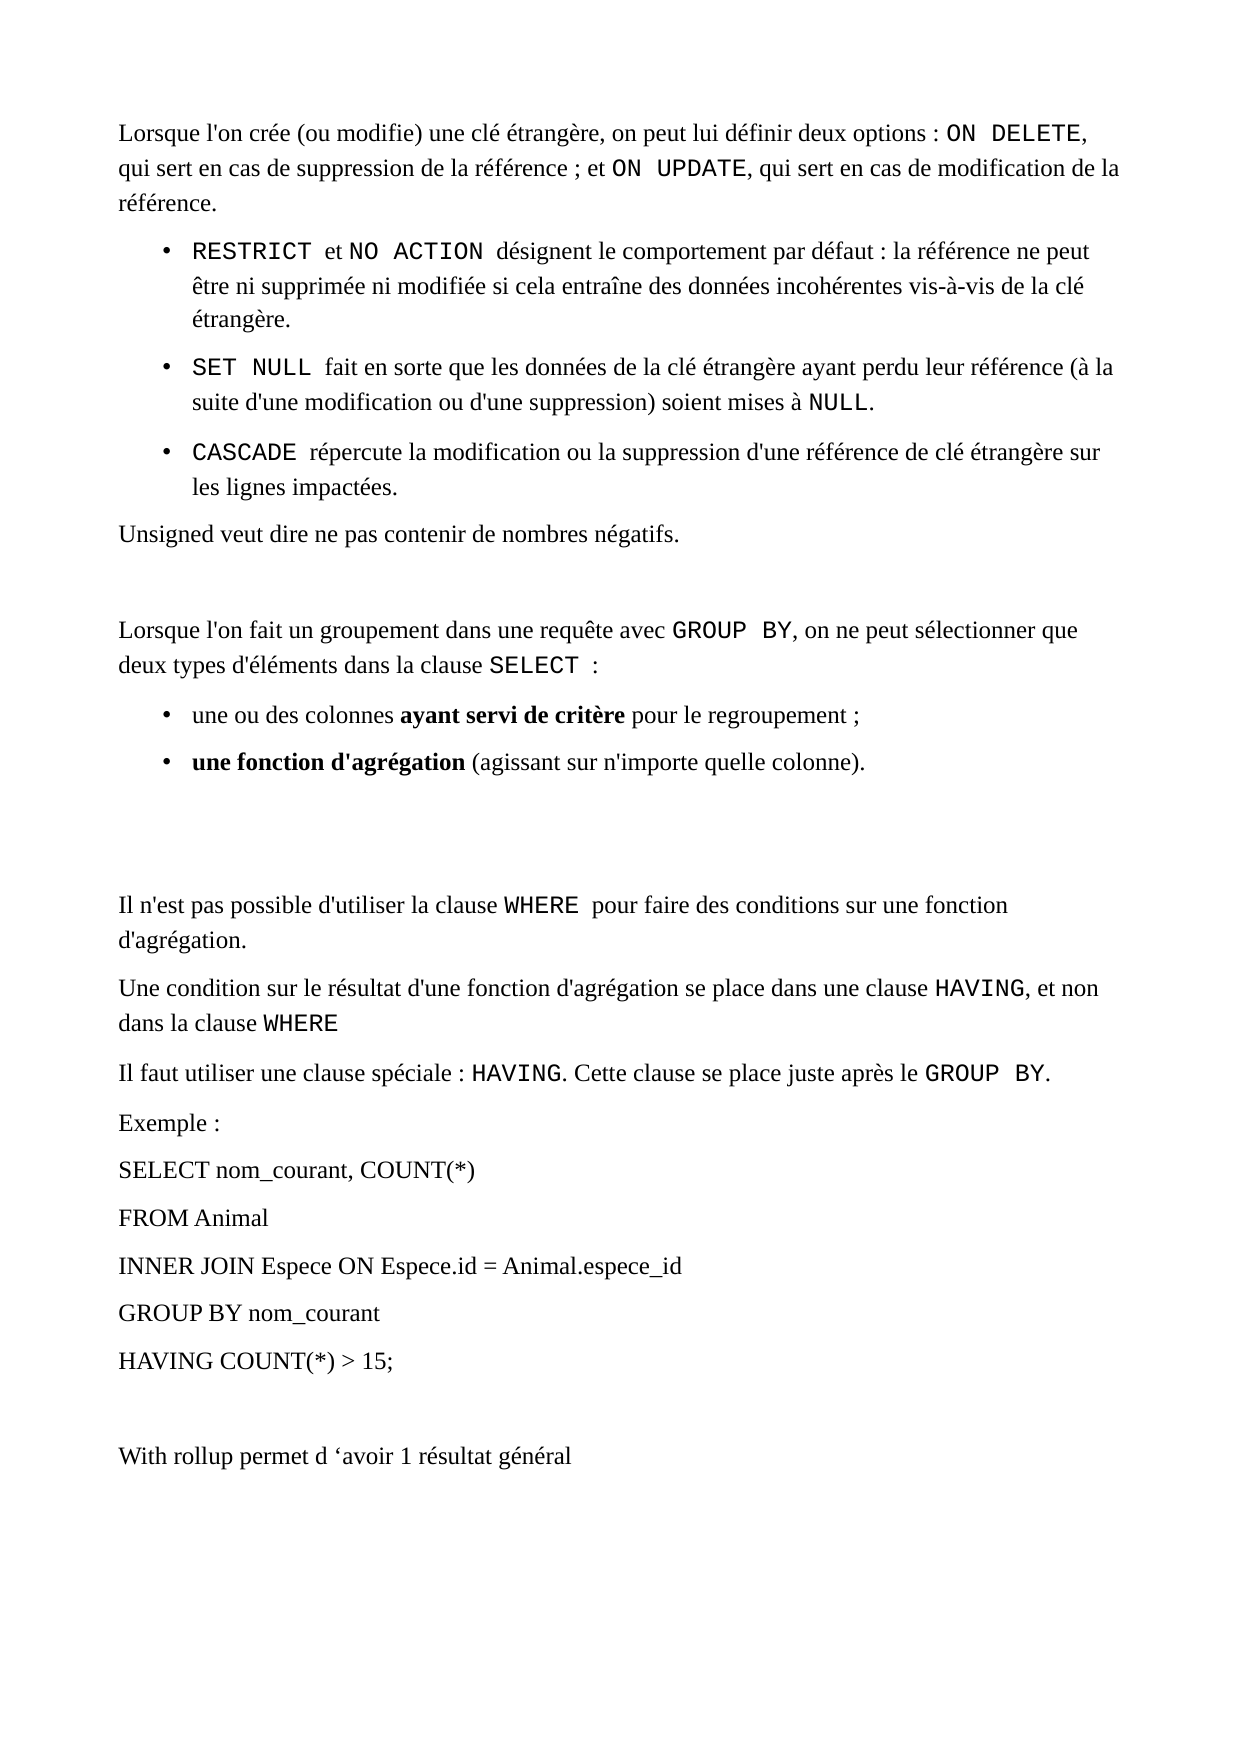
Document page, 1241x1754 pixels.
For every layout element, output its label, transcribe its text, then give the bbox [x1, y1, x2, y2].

list une ou des colonnes ayant servi de critère pour le regroupement ; [162, 700, 1122, 728]
text GROUP BY nom_courant [118, 1298, 1122, 1327]
list RESTRICT et NO ACTION désignent le comportement par défaut : la référence ne peut être ni supprimée ni modifiée si cela entraîne des données incohérentes vis-à-vis de la clé étrangère. [162, 236, 1122, 333]
text Exemple : [118, 1108, 1122, 1137]
list une fonction d'agrégation (agissant sur n'importe quelle colonne). [162, 747, 1122, 776]
list SET NULL fait en sorte que les données de la clé étrangère ayant perdu leur référence (à la suite d'une modification ou d'une suppression) soient mises à NULL. [162, 352, 1122, 418]
text FROM Animal [118, 1203, 1122, 1232]
text Unsigned veut dire ne pas contenir de nombres négatifs. [118, 519, 1122, 548]
text Il n'est pas possible d'utiliser la clause WHERE pour faire des conditions sur une fonction d'agrégation. [118, 890, 1122, 954]
text Lorsque l'on fait un groupement dans une requête avec GROUP BY, on ne peut sélectionner que deux types d'éléments dans la clause SELECT : [118, 615, 1122, 681]
text INNER JOIN Espece ON Espece.id = Animal.espece_id [118, 1251, 1122, 1279]
text SELECT nom_courant, COUNT(*) [118, 1156, 1122, 1184]
text HAVING COUNT(*) > 15; [118, 1346, 1122, 1375]
text Une condition sur le résultat d'une fonction d'agrégation se place dans une clause HAVING, et non dans la clause WHERE [118, 973, 1122, 1039]
text With rollup permet d ‘avoir 1 résultat général [118, 1441, 1122, 1470]
list CASCADE répercute la modification ou la suppression d'une référence de clé étrangère sur les lignes impactées. [162, 437, 1122, 501]
text Il faut utiliser une clause spéciale : HAVING. Cette clause se place juste après le GROUP BY. [118, 1058, 1122, 1089]
text Lorsque l'on crée (ou modifie) une clé étrangère, on peut lui définir deux options : ON DELETE, qui sert en cas de suppression de la référence ; et ON UPDATE, qui sert en cas de modification de la référence. [118, 118, 1122, 217]
